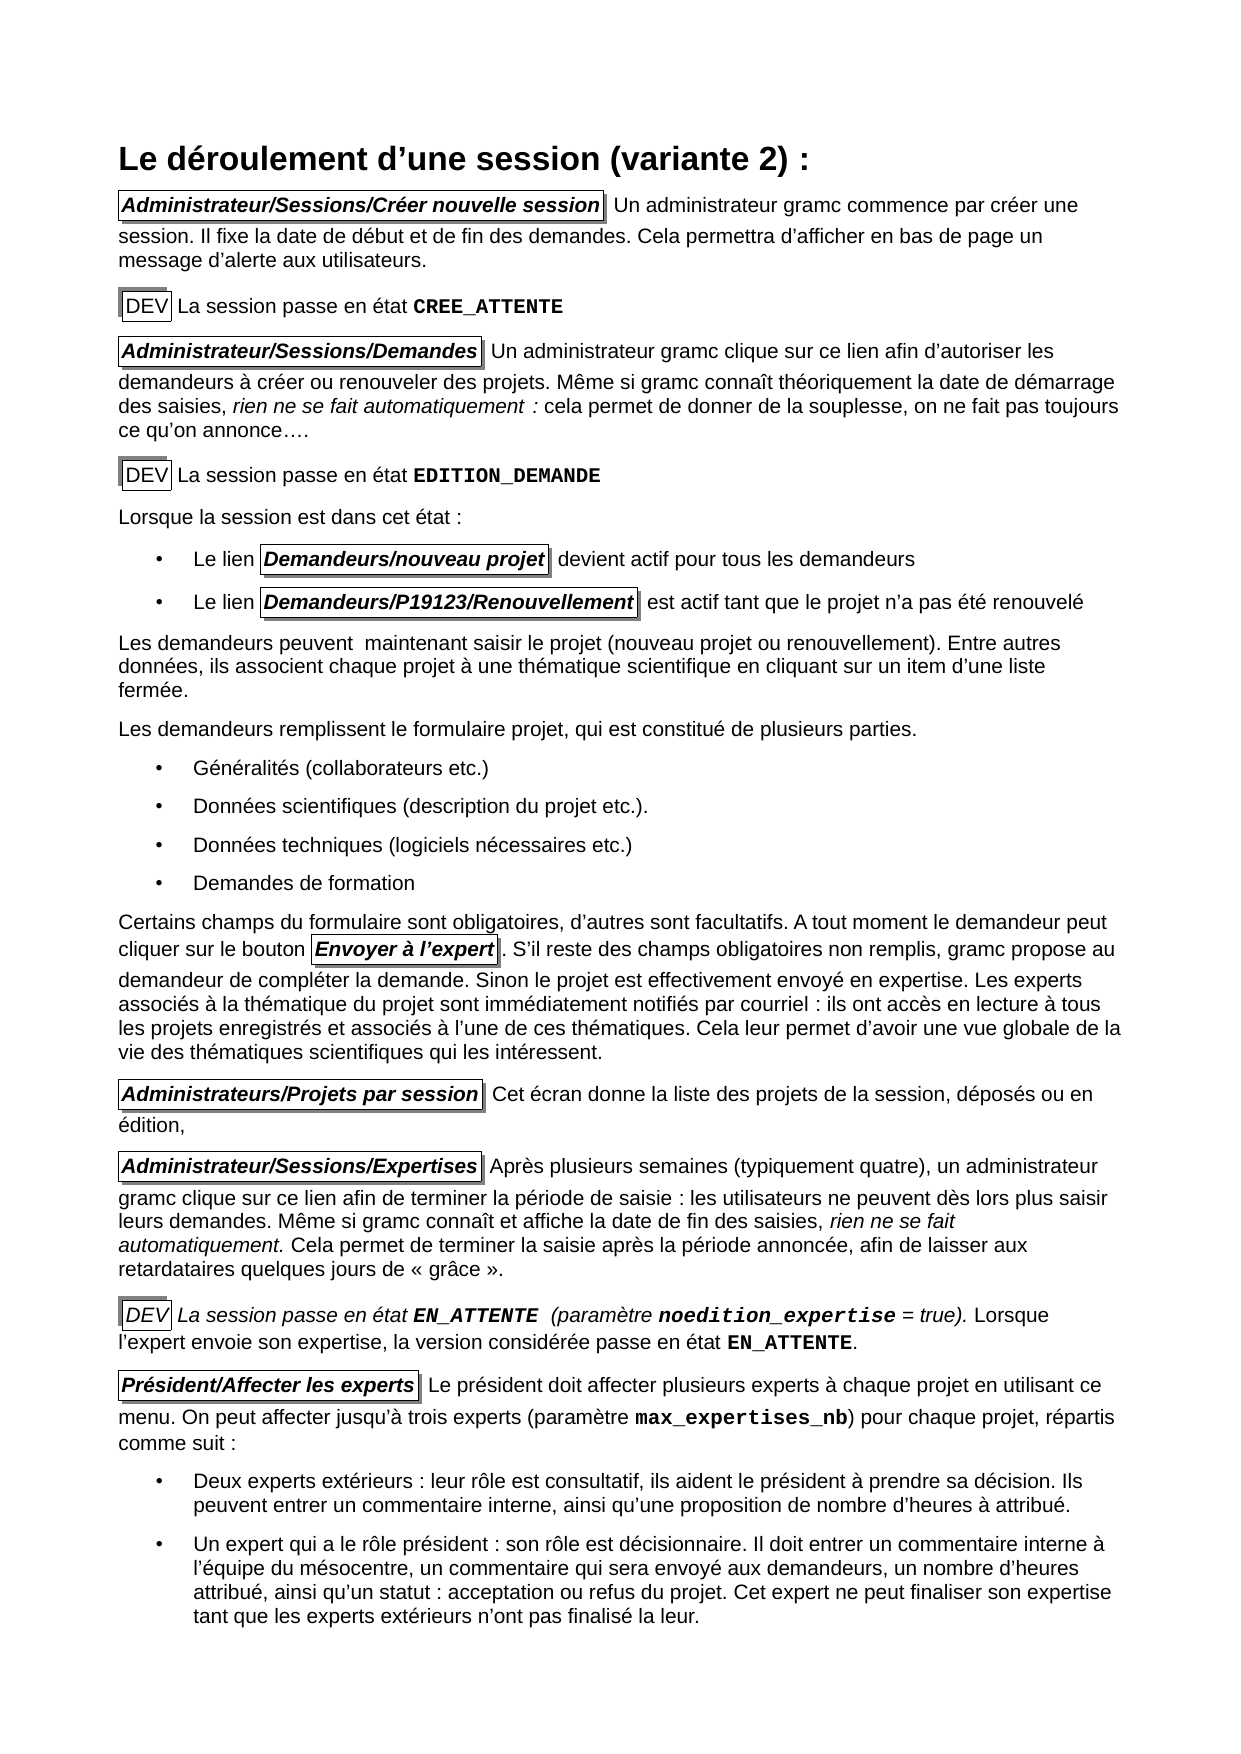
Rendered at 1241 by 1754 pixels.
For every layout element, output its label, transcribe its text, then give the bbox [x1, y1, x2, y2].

text La session passe en état CREE_ATTENTE [167, 287, 1122, 321]
list Le lien Demandeurs/nouveau projet [156, 543, 548, 578]
text Les demandeurs remplissent le formulaire projet, qui est constitué de plusieurs parties. [118, 717, 1122, 741]
text Certains champs du formulaire sont obligatoires, d’autres sont facultatifs. A tout moment le demandeur peut cliquer sur le bouton Envoyer à l’expert. S’il reste des champs obligatoires non remplis, gramc propose au demandeur de compléter la demande. Sinon le projet est effectivement envoyé en expertise. Les experts associés à la thématique du projet sont immédiatement notifiés par courriel : ils ont accès en lecture à tous les projets enregistrés et associés à l’une de ces thématiques. Cela leur permet d’avoir une vue globale de la vie des thématiques scientifiques qui les intéressent. [118, 910, 1122, 1064]
text La session passe en état EDITION_DEMANDE [167, 456, 1122, 490]
text Président/Affecter les experts Le président doit affecter plusieurs experts à chaque projet en utilisant ce menu. On peut affecter jusqu’à trois experts (paramètre max_expertises_nb) pour chaque projet, répartis comme suit : [118, 1370, 1122, 1454]
list devient actif pour tous les demandeurs [549, 543, 1122, 578]
text Les demandeurs peuvent maintenant saisir le projet (nouveau projet ou renouvellement). Entre autres données, ils associent chaque projet à une thématique scientifique en cliquant sur un item d’une liste fermée. [118, 630, 1122, 702]
list Demandes de formation [155, 871, 1122, 895]
text Administrateurs/Projets par session Cet écran donne la liste des projets de la session, déposés ou en édition, [118, 1078, 1122, 1137]
list Un expert qui a le rôle président : son rôle est décisionnaire. Il doit entrer un commentaire interne à l’équipe du mésocentre, un commentaire qui sera envoyé aux demandeurs, un nombre d’heures attribué, ainsi qu’un statut : acceptation ou refus du projet. Cet expert ne peut finaliser son expertise tant que les experts extérieurs n’ont pas finalisé la leur. [156, 1531, 1122, 1627]
list Généralités (collaborateurs etc.) [155, 755, 1122, 779]
text Administrateur/Sessions/Expertises Après plusieurs semaines (typiquement quatre), un administrateur gramc clique sur ce lien afin de terminer la période de saisie : les utilisateurs ne peuvent dès lors plus saisir leurs demandes. Même si gramc connaît et affiche la date de fin des saisies, rien ne se fait automatiquement. Cela permet de terminer la saisie après la période annoncée, afin de laisser aux retardataires quelques jours de « grâce ». [118, 1151, 1122, 1281]
text Administrateur/Sessions/Créer nouvelle session Un administrateur gramc commence par créer une session. Il fixe la date de début et de fin des demandes. Cela permettra d’afficher en bas de page un message d’alerte aux utilisateurs. [118, 190, 1122, 272]
list Deux experts extérieurs : leur rôle est consultatif, ils aident le président à prendre sa décision. Ils peuvent entrer un commentaire interne, ainsi qu’une proposition de nombre d’heures à attribué. [156, 1469, 1122, 1517]
subtitle Le déroulement d’une session (variante 2) : [118, 139, 1122, 178]
list Données techniques (logiciels nécessaires etc.) [155, 833, 1122, 857]
list Le lien Demandeurs/P19123/Renouvellement est actif tant que le projet n’a pas été renouvelé [638, 587, 1122, 621]
text DEV [123, 461, 171, 490]
text DEV [123, 292, 171, 321]
list Le lien Demandeurs/P19123/Renouvellement est actif tant que le projet n’a pas été renouvelé [156, 587, 264, 621]
text DEV La session passe en état EN_ATTENTE (paramètre noedition_expertise = true). Lorsque l’expert envoie son expertise, la version considérée passe en état EN_ATTENTE. [118, 1296, 1122, 1356]
text Lorsque la session est dans cet état : [118, 505, 1122, 529]
text Administrateur/Sessions/Demandes Un administrateur gramc clique sur ce lien afin d’autoriser les demandeurs à créer ou renouveler des projets. Même si gramc connaît théoriquement la date de démarrage des saisies, rien ne se fait automatiquement : cela permet de donner de la souplesse, on ne fait pas toujours ce qu’on annonce…. [118, 336, 1122, 442]
list Données scientifiques (description du projet etc.). [155, 794, 1122, 818]
list Le lien Demandeurs/P19123/Renouvellement est actif tant que le projet n’a pas été renouvelé [261, 588, 637, 617]
